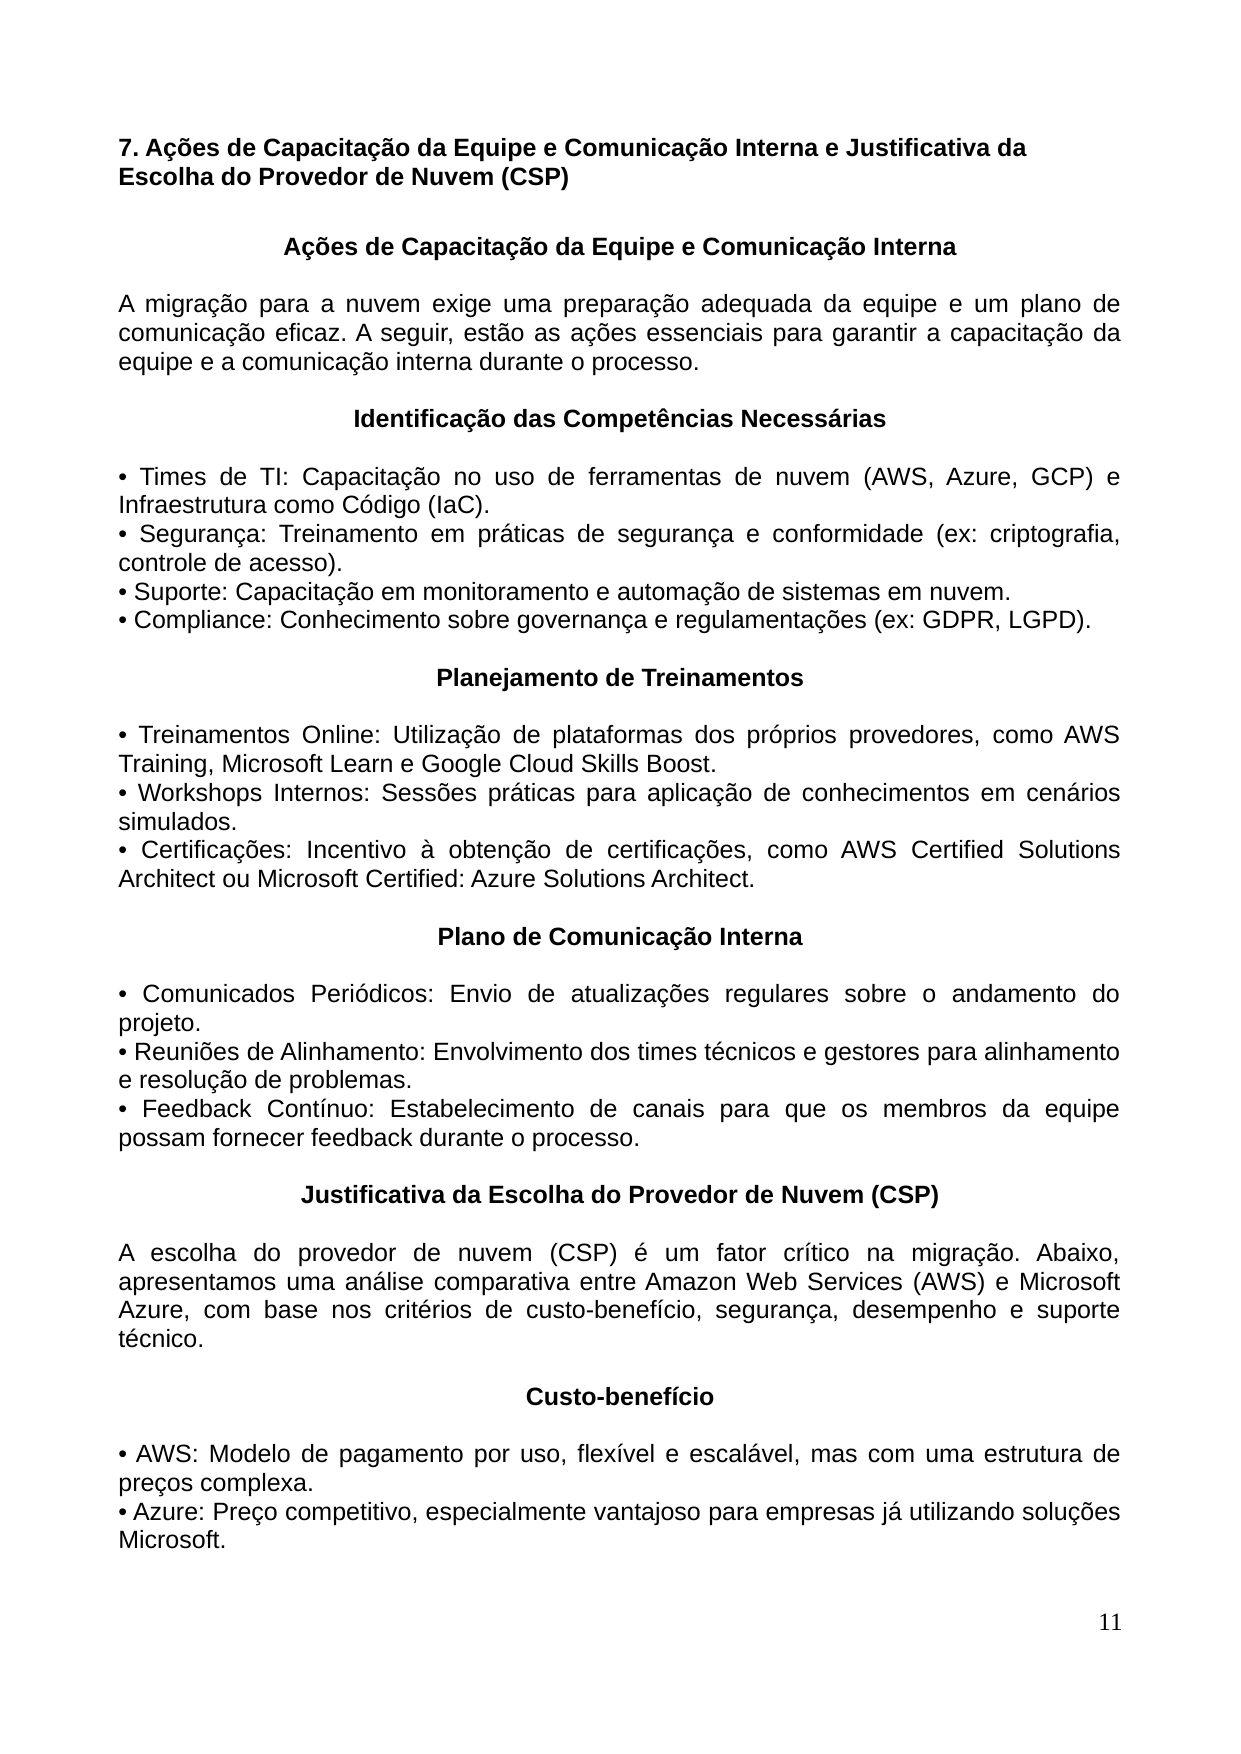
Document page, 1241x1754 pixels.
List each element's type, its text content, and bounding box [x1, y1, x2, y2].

text • Comunicados Periódicos: Envio de atualizações regulares sobre o andamento do projeto. [118, 979, 1122, 1036]
text Justificativa da Escolha do Provedor de Nuvem (CSP) [118, 1180, 1122, 1209]
subtitle 7. Ações de Capacitação da Equipe e Comunicação Interna e Justificativa da Escolha do Provedor de Nuvem (CSP) [118, 133, 1122, 190]
text • Reuniões de Alinhamento: Envolvimento dos times técnicos e gestores para alinhamento e resolução de problemas. [118, 1036, 1122, 1094]
text • Workshops Internos: Sessões práticas para aplicação de conhecimentos em cenários simulados. [118, 778, 1122, 835]
text Ações de Capacitação da Equipe e Comunicação Interna [118, 231, 1122, 260]
text • Azure: Preço competitivo, especialmente vantajoso para empresas já utilizando soluções Microsoft. [118, 1496, 1122, 1554]
text • Certificações: Incentivo à obtenção de certificações, como AWS Certified Solutions Architect ou Microsoft Certified: Azure Solutions Architect. [118, 835, 1122, 893]
text Custo-benefício [118, 1381, 1122, 1410]
text Plano de Comunicação Interna [118, 921, 1122, 950]
text • Compliance: Conhecimento sobre governança e regulamentações (ex: GDPR, LGPD). [118, 605, 1122, 634]
text Identificação das Competências Necessárias [118, 404, 1122, 433]
text A migração para a nuvem exige uma preparação adequada da equipe e um plano de comunicação eficaz. A seguir, estão as ações essenciais para garantir a capacitação da equipe e a comunicação interna durante o processo. [118, 289, 1122, 375]
text Planejamento de Treinamentos [118, 663, 1122, 691]
text • Segurança: Treinamento em práticas de segurança e conformidade (ex: criptografia, controle de acesso). [118, 519, 1122, 576]
text • AWS: Modelo de pagamento por uso, flexível e escalável, mas com uma estrutura de preços complexa. [118, 1439, 1122, 1496]
text A escolha do provedor de nuvem (CSP) é um fator crítico na migração. Abaixo, apresentamos uma análise comparativa entre Amazon Web Services (AWS) e Microsoft Azure, com base nos critérios de custo-benefício, segurança, desempenho e suporte técnico. [118, 1238, 1122, 1353]
text • Treinamentos Online: Utilização de plataformas dos próprios provedores, como AWS Training, Microsoft Learn e Google Cloud Skills Boost. [118, 720, 1122, 778]
text • Suporte: Capacitação em monitoramento e automação de sistemas em nuvem. [118, 576, 1122, 605]
text • Times de TI: Capacitação no uso de ferramentas de nuvem (AWS, Azure, GCP) e Infraestrutura como Código (IaC). [118, 461, 1122, 519]
text • Feedback Contínuo: Estabelecimento de canais para que os membros da equipe possam fornecer feedback durante o processo. [118, 1094, 1122, 1151]
